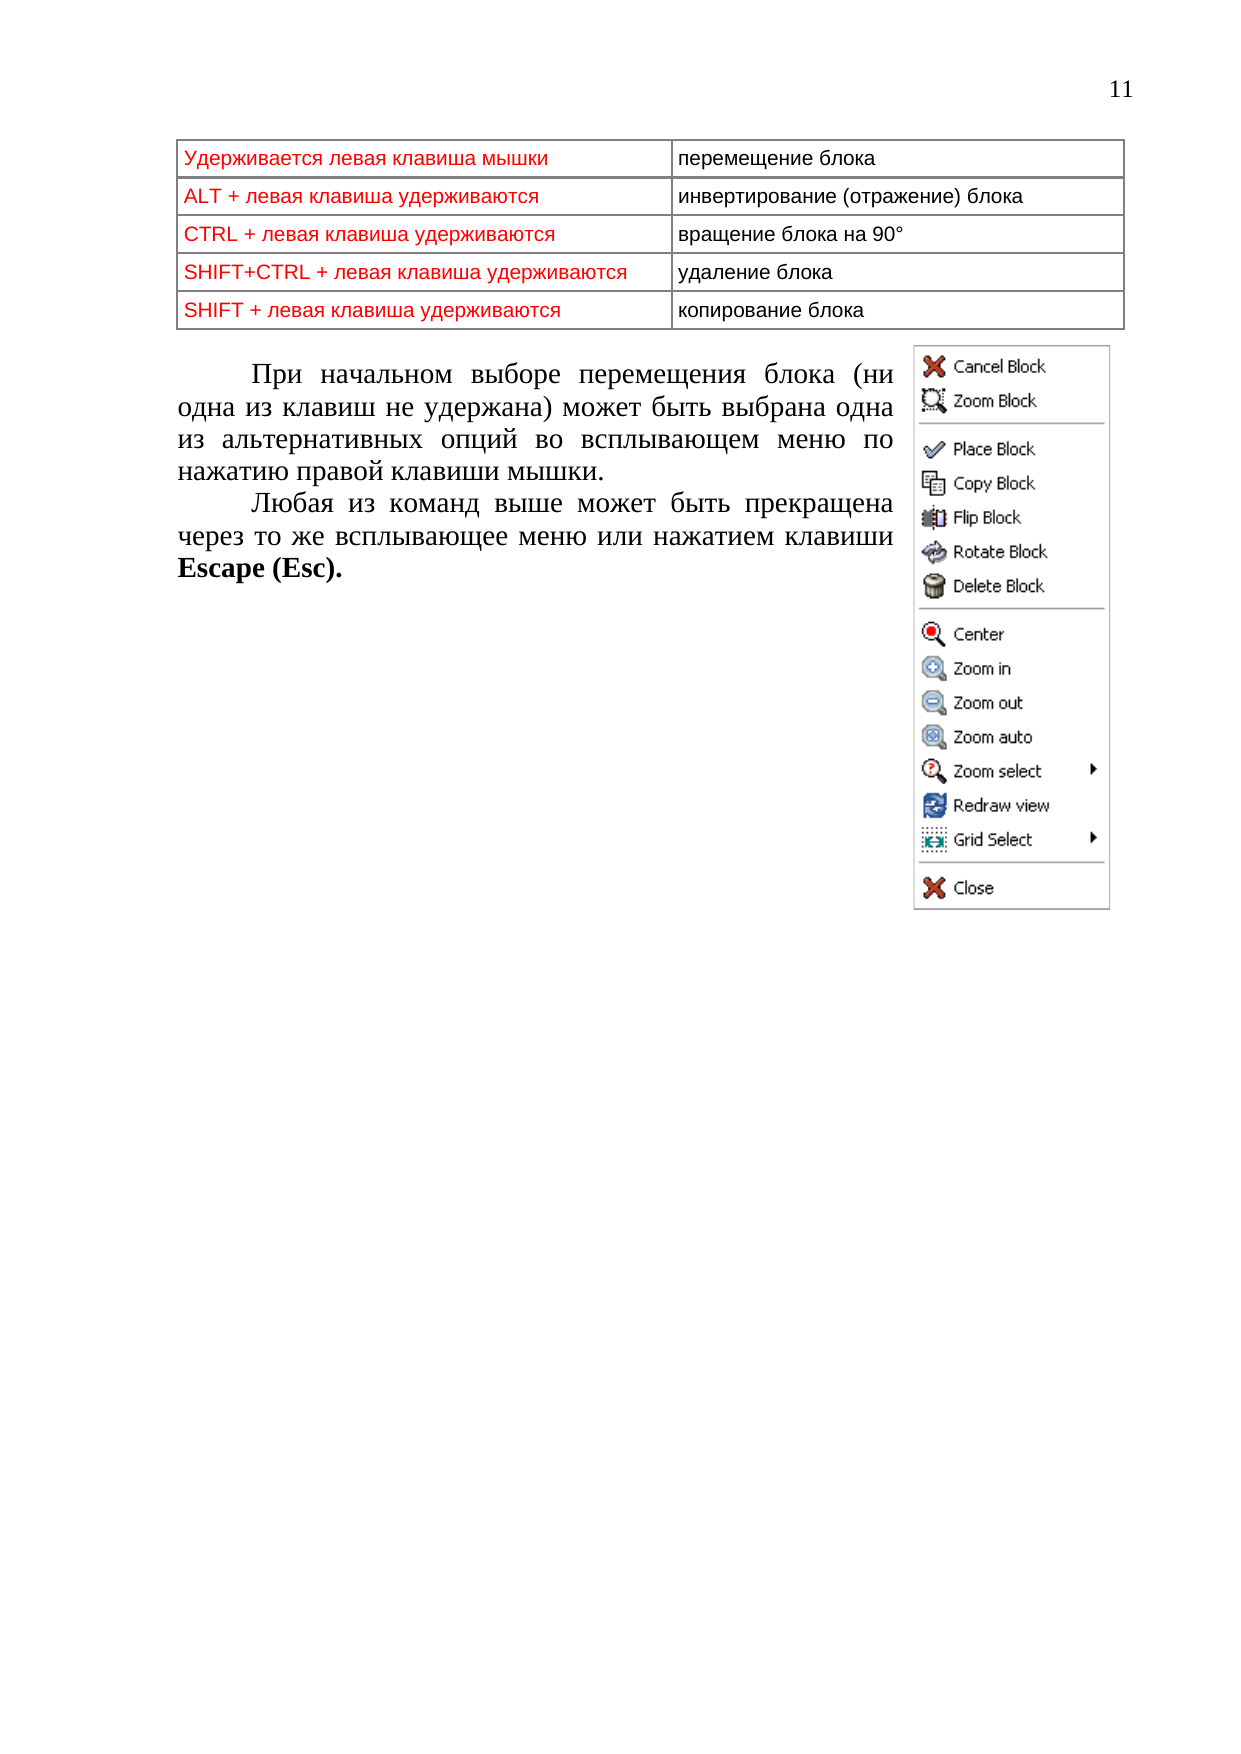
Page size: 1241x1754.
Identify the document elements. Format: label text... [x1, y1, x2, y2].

table_header Удерживается левая клавиша мышки [178, 141, 671, 176]
text [1111, 487, 1134, 584]
text При начальном выборе перемещения блока (ни одна из клавиш не удержана) может быть выбрана одна из альтернативных опций во всплывающем меню по нажатию правой клавиши мышки. [177, 358, 913, 487]
table_cell SHIFT+CTRL + левая клавиша удерживаются [178, 254, 671, 290]
table_cell копирование блока [673, 292, 1123, 328]
table_cell CTRL + левая клавиша удерживаются [178, 216, 671, 252]
text Любая из команд выше может быть прекращена через то же всплывающее меню или нажатием клавиши Escape (Esc). [177, 487, 913, 584]
table_header перемещение блока [673, 141, 1123, 176]
picture [913, 345, 1111, 910]
table_cell вращение блока на 90° [673, 216, 1123, 252]
table_cell ALT + левая клавиша удерживаются [178, 179, 671, 214]
table_cell удаление блока [673, 254, 1123, 290]
table_cell SHIFT + левая клавиша удерживаются [178, 292, 671, 328]
table_cell инвертирование (отражение) блока [673, 179, 1123, 214]
